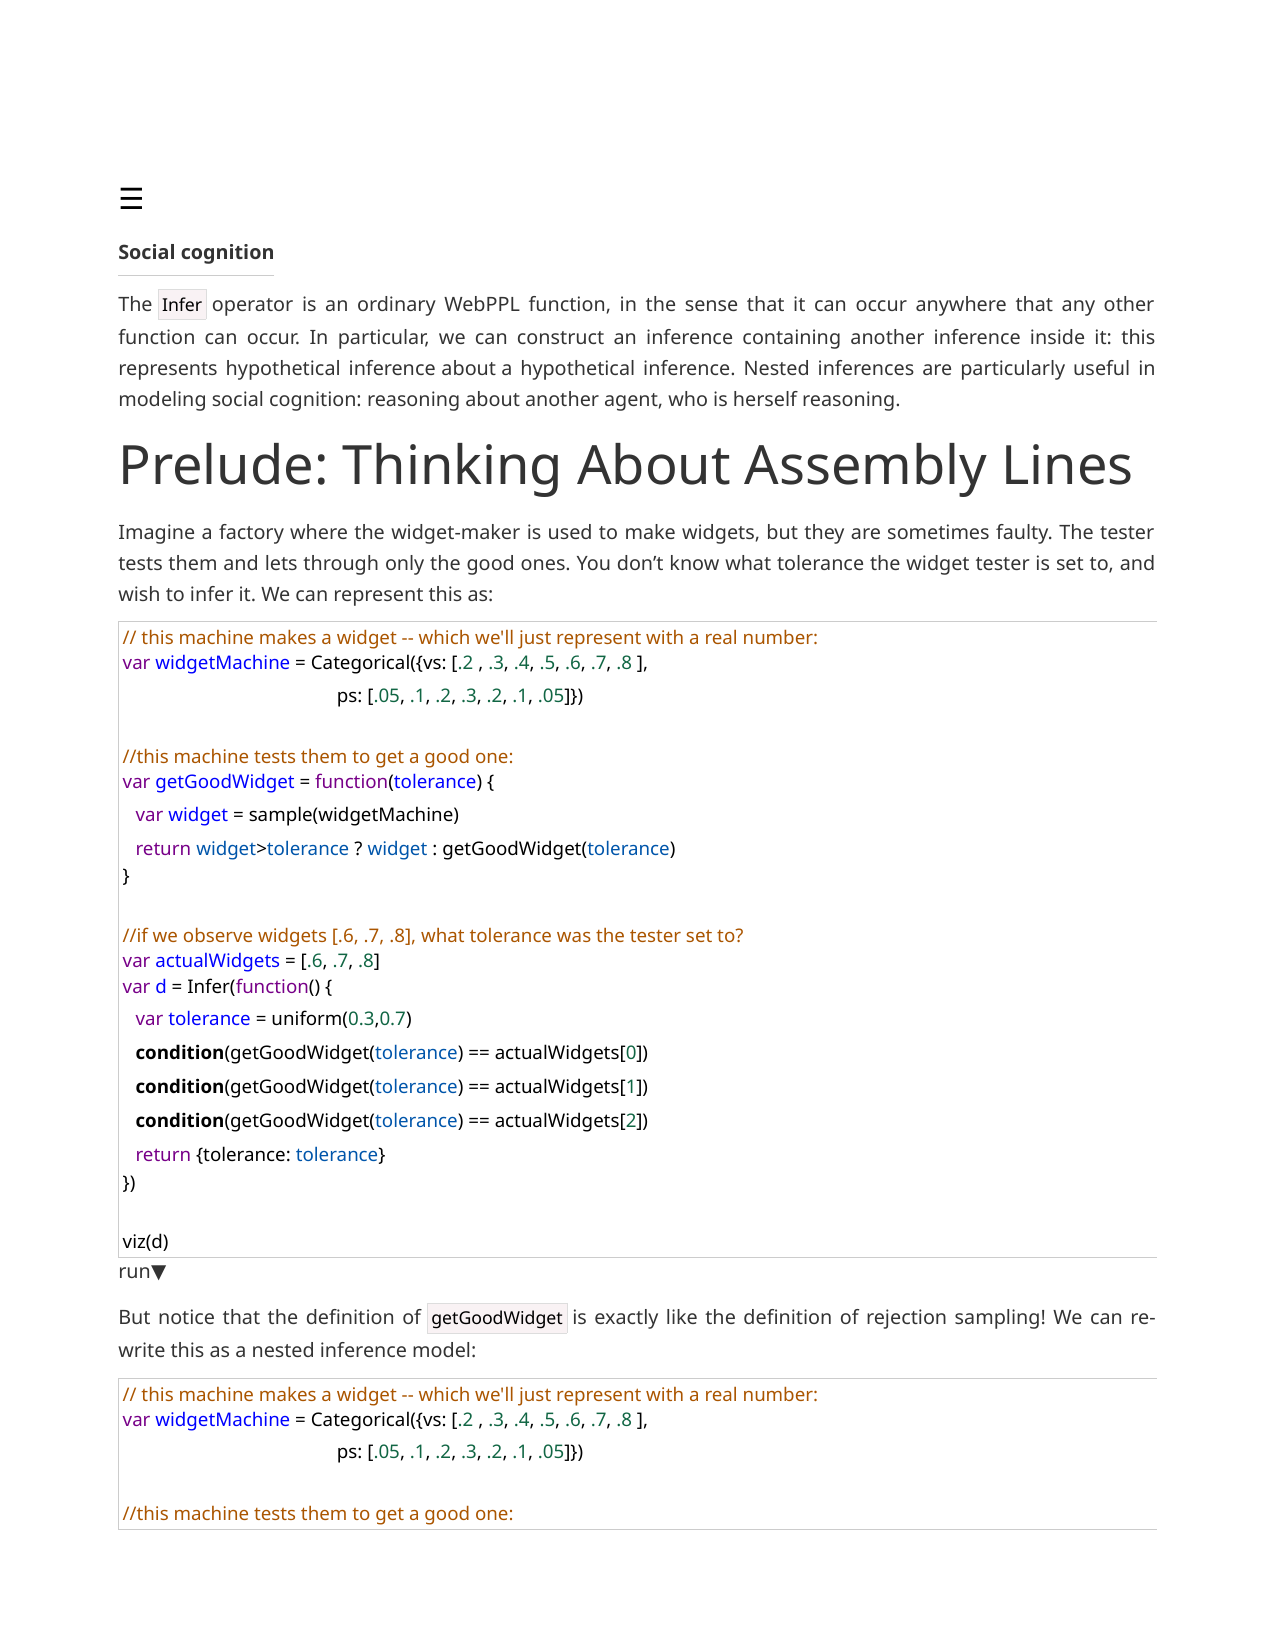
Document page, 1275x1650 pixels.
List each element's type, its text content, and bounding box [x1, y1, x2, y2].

text ​ [119, 885, 1157, 919]
text var getGoodWidget = function(tolerance) { [119, 766, 1157, 791]
text ☰ [118, 178, 1157, 218]
text // this machine makes a widget -- which we'll just represent with a real number: [119, 1379, 1157, 1404]
text ps: [.05, .1, .2, .3, .2, .1, .05]}) [119, 1429, 1157, 1463]
text }) [119, 1166, 1157, 1191]
text var actualWidgets = [.6, .7, .8] [119, 944, 1157, 970]
text Imagine a factory where the widget-maker is used to make widgets, but they are sometimes faulty. The tester tests them and lets through only the good ones. You don’t know what tolerance the widget tester is set to, and wish to infer it. We can represent this as: [118, 518, 1157, 607]
text But notice that the definition of getGoodWidget is exactly like the definition of rejection sampling! We can re-write this as a nested inference model: [118, 1303, 1157, 1364]
text // this machine makes a widget -- which we'll just represent with a real number: [119, 622, 1157, 647]
text return widget>tolerance ? widget : getGoodWidget(tolerance) [119, 825, 1157, 859]
text condition(getGoodWidget(tolerance) == actualWidgets[2]) [119, 1098, 1157, 1132]
text //this machine tests them to get a good one: [119, 740, 1157, 766]
text ​ [119, 706, 1157, 740]
text return {tolerance: tolerance} [119, 1132, 1157, 1166]
text var widgetMachine = Categorical({vs: [.2 , .3, .4, .5, .6, .7, .8 ], [119, 1404, 1157, 1429]
subtitle Prelude: Thinking About Assembly Lines [118, 426, 1157, 500]
text condition(getGoodWidget(tolerance) == actualWidgets[1]) [119, 1064, 1157, 1098]
text var tolerance = uniform(0.3,0.7) [119, 996, 1157, 1030]
text //if we observe widgets [.6, .7, .8], what tolerance was the tester set to? [119, 919, 1157, 944]
text var widgetMachine = Categorical({vs: [.2 , .3, .4, .5, .6, .7, .8 ], [119, 647, 1157, 672]
text condition(getGoodWidget(tolerance) == actualWidgets[0]) [119, 1030, 1157, 1064]
text var widget = sample(widgetMachine) [119, 791, 1157, 825]
text ps: [.05, .1, .2, .3, .2, .1, .05]}) [119, 672, 1157, 706]
subtitle Social cognition [118, 238, 1157, 275]
text viz(d) [119, 1226, 1157, 1257]
text The Infer operator is an ordinary WebPPL function, in the sense that it can occur anywhere that any other function can occur. In particular, we can construct an inference containing another inference inside it: this represents hypothetical inference about a hypothetical inference. Nested inferences are particularly useful in modeling social cognition: reasoning about another agent, who is herself reasoning. [118, 289, 1157, 412]
text ​ [119, 1463, 1157, 1497]
text } [119, 859, 1157, 885]
text ​ [119, 1191, 1157, 1226]
text run▼ [118, 1258, 1157, 1284]
text var d = Infer(function() { [119, 970, 1157, 996]
text //this machine tests them to get a good one: [119, 1497, 1157, 1529]
